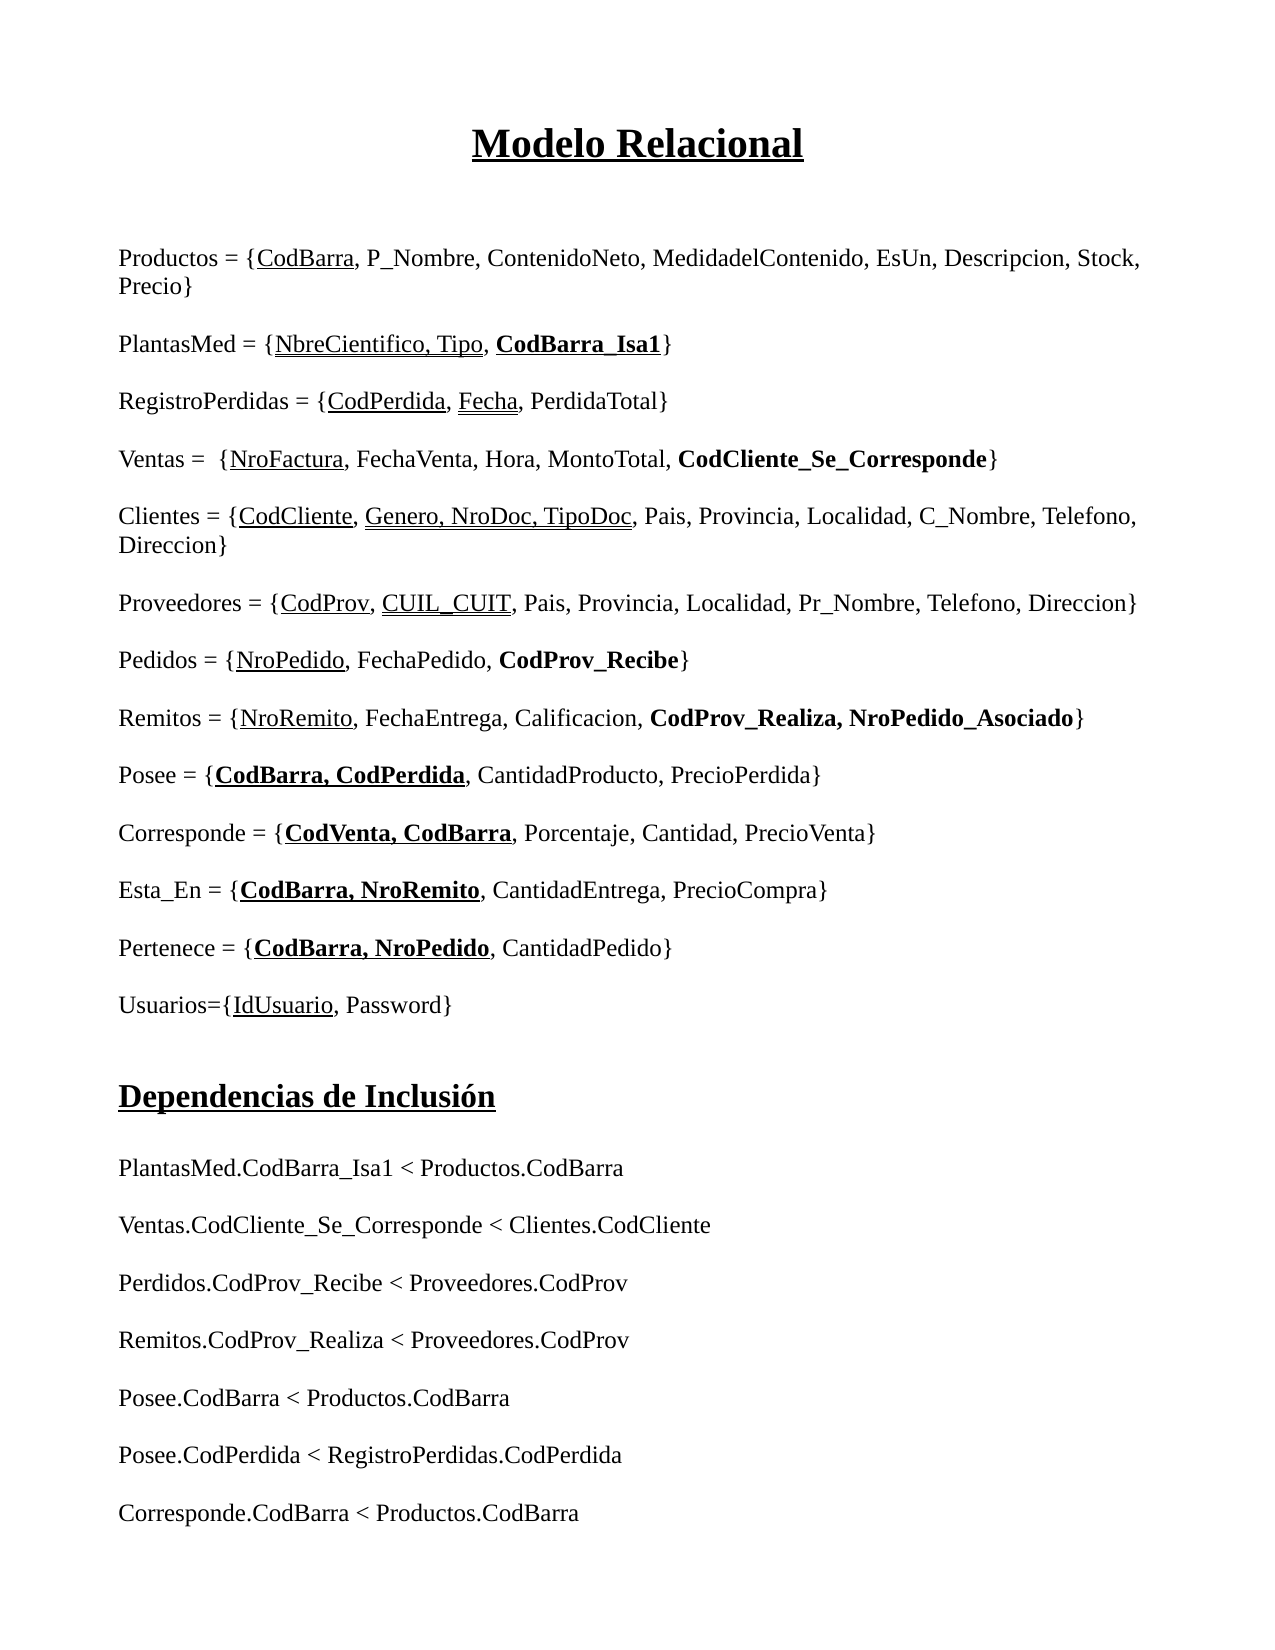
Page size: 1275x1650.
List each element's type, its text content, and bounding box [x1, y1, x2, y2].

text Usuarios={IdUsuario, Password} [118, 990, 1157, 1019]
text Esta_En = {CodBarra, NroRemito, CantidadEntrega, PrecioCompra} [118, 875, 1157, 904]
text Proveedores = {CodProv, CUIL_CUIT, Pais, Provincia, Localidad, Pr_Nombre, Telefono, Direccion} [118, 588, 1157, 616]
text Remitos = {NroRemito, FechaEntrega, Calificacion, CodProv_Realiza, NroPedido_Asociado} [118, 703, 1157, 731]
text Posee.CodPerdida < RegistroPerdidas.CodPerdida [118, 1441, 1157, 1469]
text Ventas = {NroFactura, FechaVenta, Hora, MontoTotal, CodCliente_Se_Corresponde} [118, 444, 1157, 473]
text Corresponde = {CodVenta, CodBarra, Porcentaje, Cantidad, PrecioVenta} [118, 818, 1157, 846]
text Ventas.CodCliente_Se_Corresponde < Clientes.CodCliente [118, 1211, 1157, 1239]
text Modelo Relacional [118, 118, 1157, 166]
text RegistroPerdidas = {CodPerdida, Fecha, PerdidaTotal} [118, 386, 1157, 415]
text Posee = {CodBarra, CodPerdida, CantidadProducto, PrecioPerdida} [118, 760, 1157, 789]
text Remitos.CodProv_Realiza < Proveedores.CodProv [118, 1326, 1157, 1354]
text Posee.CodBarra < Productos.CodBarra [118, 1383, 1157, 1412]
text Pertenece = {CodBarra, NroPedido, CantidadPedido} [118, 933, 1157, 961]
text PlantasMed = {NbreCientifico, Tipo, CodBarra_Isa1} [118, 329, 1157, 358]
text Pedidos = {NroPedido, FechaPedido, CodProv_Recibe} [118, 645, 1157, 674]
text Productos = {CodBarra, P_Nombre, ContenidoNeto, MedidadelContenido, EsUn, Descripcion, Stock, Precio} [118, 243, 1157, 300]
text PlantasMed.CodBarra_Isa1 < Productos.CodBarra [118, 1153, 1157, 1182]
text Clientes = {CodCliente, Genero, NroDoc, TipoDoc, Pais, Provincia, Localidad, C_Nombre, Telefono, Direccion} [118, 501, 1157, 559]
text Corresponde.CodBarra < Productos.CodBarra [118, 1498, 1157, 1527]
text Dependencias de Inclusión [118, 1076, 1157, 1115]
text Perdidos.CodProv_Recibe < Proveedores.CodProv [118, 1268, 1157, 1297]
